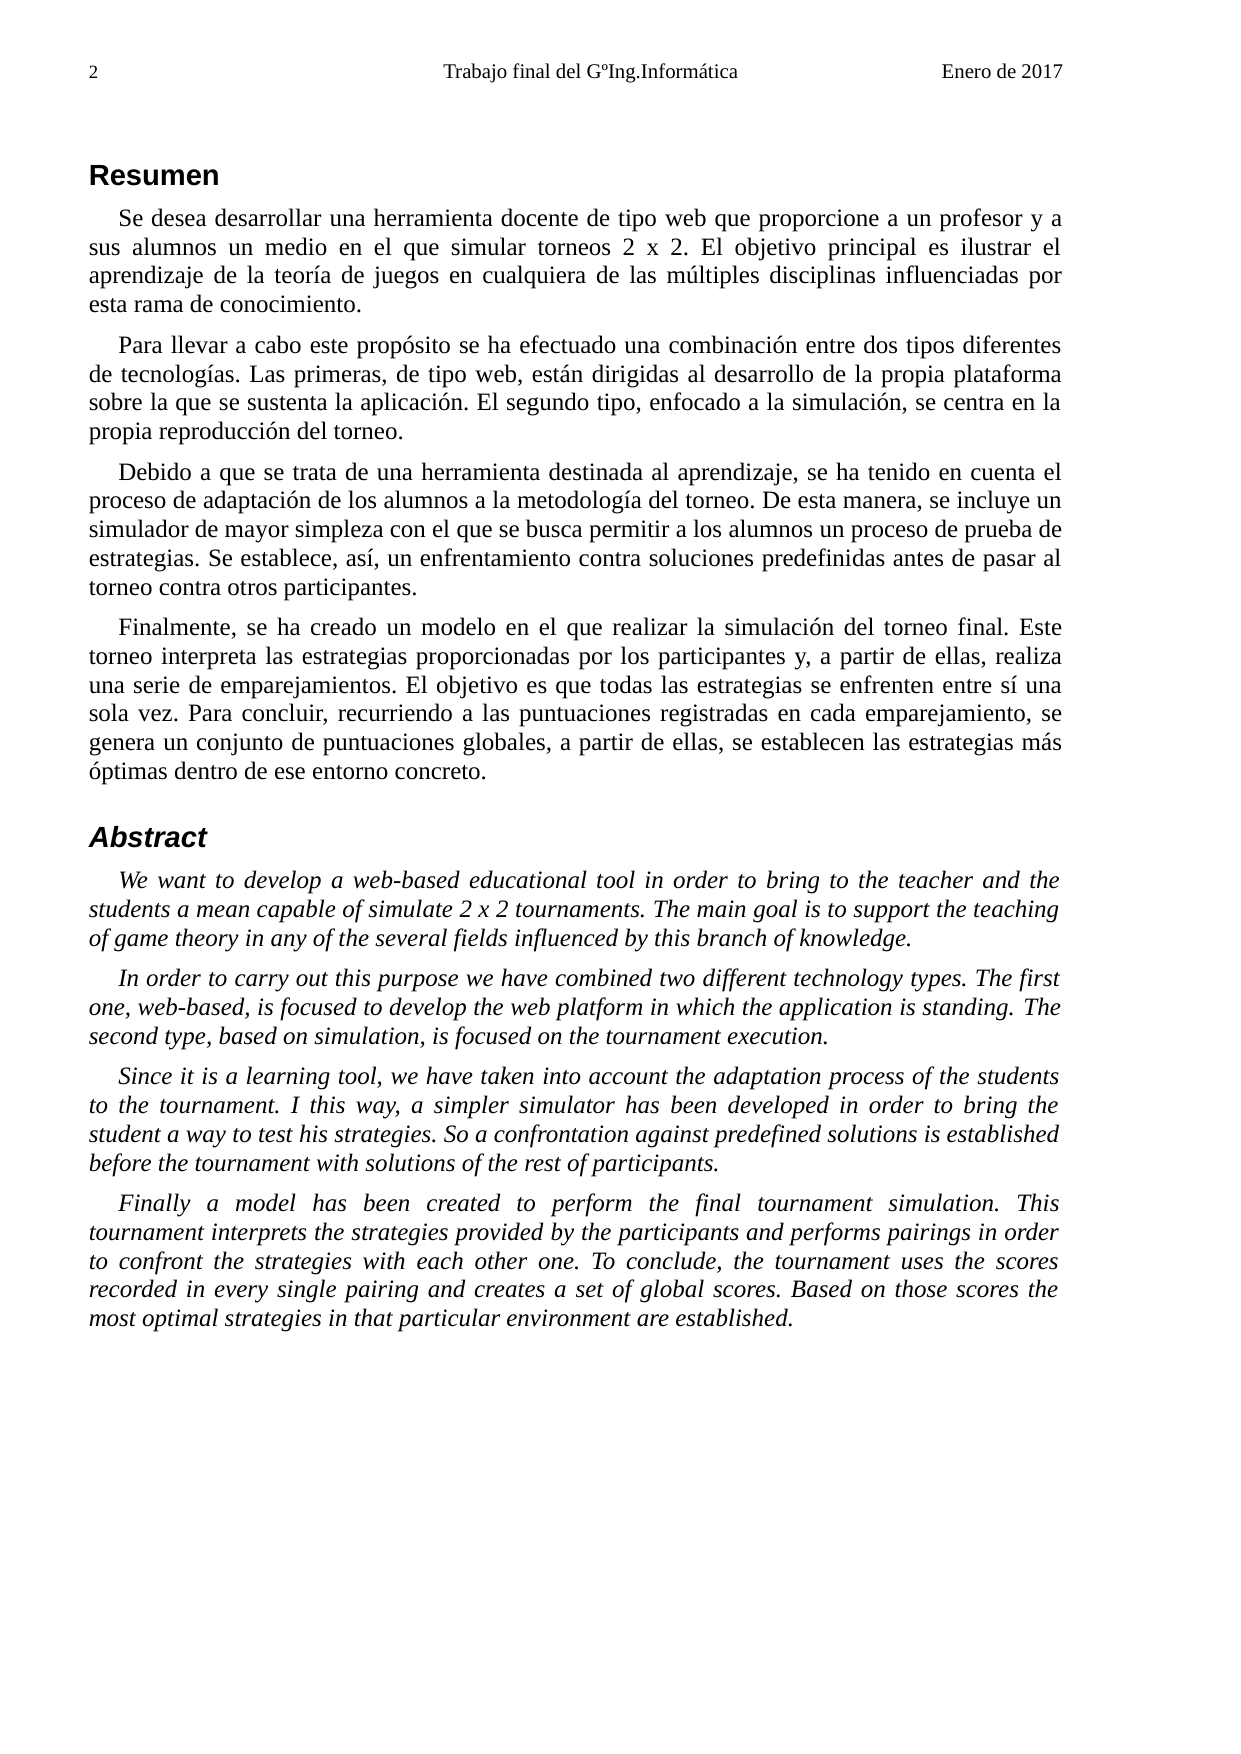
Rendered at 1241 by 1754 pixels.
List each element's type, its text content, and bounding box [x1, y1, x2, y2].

text Finalmente, se ha creado un modelo en el que realizar la simulación del torneo final. Este torneo interpreta las estrategias proporcionadas por los participantes y, a partir de ellas, realiza una serie de emparejamientos. El objetivo es que todas las estrategias se enfrenten entre sí una sola vez. Para concluir, recurriendo a las puntuaciones registradas en cada emparejamiento, se genera un conjunto de puntuaciones globales, a partir de ellas, se establecen las estrategias más óptimas dentro de ese entorno concreto. [88, 612, 1063, 785]
text Debido a que se trata de una herramienta destinada al aprendizaje, se ha tenido en cuenta el proceso de adaptación de los alumnos a la metodología del torneo. De esta manera, se incluye un simulador de mayor simpleza con el que se busca permitir a los alumnos un proceso de prueba de estrategias. Se establece, así, un enfrentamiento contra soluciones predefinidas antes de pasar al torneo contra otros participantes. [88, 457, 1063, 600]
text Finally a model has been created to perform the final tournament simulation. This tournament interprets the strategies provided by the participants and performs pairings in order to confront the strategies with each other one. To conclude, the tournament uses the scores recorded in every single pairing and creates a set of global scores. Based on those scores the most optimal strategies in that particular environment are established. [88, 1188, 1063, 1332]
text Para llevar a cabo este propósito se ha efectuado una combinación entre dos tipos diferentes de tecnologías. Las primeras, de tipo web, están dirigidas al desarrollo de la propia plataforma sobre la que se sustenta la aplicación. El segundo tipo, enfocado a la simulación, se centra en la propia reproducción del torneo. [88, 330, 1063, 445]
text Se desea desarrollar una herramienta docente de tipo web que proporcione a un profesor y a sus alumnos un medio en el que simular torneos 2 x 2. El objetivo principal es ilustrar el aprendizaje de la teoría de juegos en cualquiera de las múltiples disciplinas influenciadas por esta rama de conocimiento. [88, 203, 1063, 318]
text Resumen [88, 158, 1063, 191]
text Since it is a learning tool, we have taken into account the adaptation process of the students to the tournament. I this way, a simpler simulator has been developed in order to bring the student a way to test his strategies. So a confrontation against predefined solutions is established before the tournament with solutions of the rest of participants. [88, 1061, 1063, 1176]
text Abstract [88, 820, 1063, 854]
text We want to develop a web-based educational tool in order to bring to the teacher and the students a mean capable of simulate 2 x 2 tournaments. The main goal is to support the teaching of game theory in any of the several fields influenced by this branch of knowledge. [88, 865, 1063, 952]
text In order to carry out this purpose we have combined two different technology types. The first one, web-based, is focused to develop the web platform in which the application is standing. The second type, based on simulation, is focused on the tournament execution. [88, 963, 1063, 1050]
